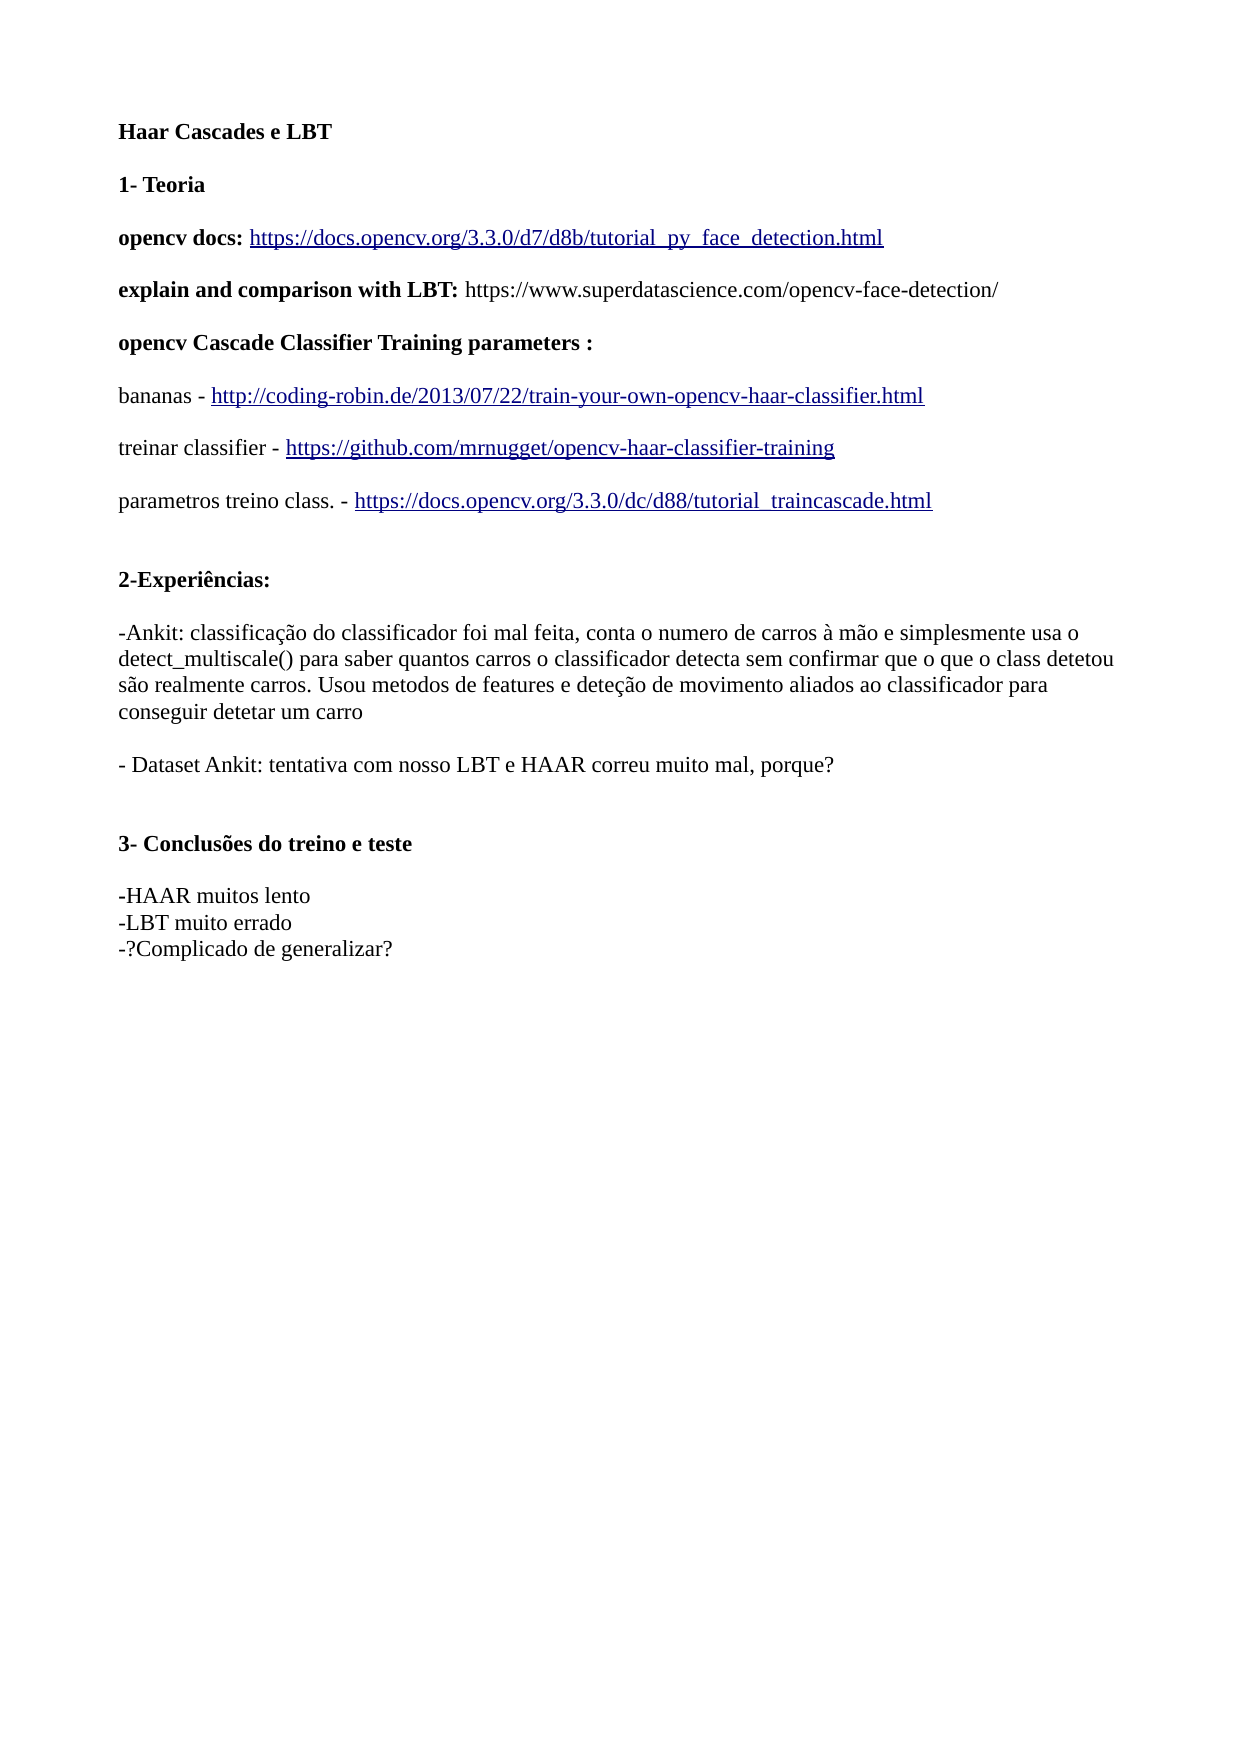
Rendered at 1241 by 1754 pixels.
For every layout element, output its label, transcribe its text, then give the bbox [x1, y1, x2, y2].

text parametros treino class. - https://docs.opencv.org/3.3.0/dc/d88/tutorial_traincascade.html [118, 487, 1122, 513]
text explain and comparison with LBT: https://www.superdatascience.com/opencv-face-detection/ [118, 276, 1122, 303]
text -?Complicado de generalizar? [118, 935, 1122, 961]
text - Dataset Ankit: tentativa com nosso LBT e HAAR correu muito mal, porque? [118, 751, 1122, 777]
text -Ankit: classificação do classificador foi mal feita, conta o numero de carros à mão e simplesmente usa o detect_multiscale() para saber quantos carros o classificador detecta sem confirmar que o que o class detetou são realmente carros. Usou metodos de features e deteção de movimento aliados ao classificador para conseguir detetar um carro [118, 619, 1122, 724]
text treinar classifier - https://github.com/mrnugget/opencv-haar-classifier-training [118, 434, 1122, 461]
text -LBT muito errado [118, 909, 1122, 935]
text 2-Experiências: [118, 566, 1122, 592]
text opencv docs: https://docs.opencv.org/3.3.0/d7/d8b/tutorial_py_face_detection.html [118, 223, 1122, 250]
text Haar Cascades e LBT [118, 118, 1122, 144]
text -HAAR muitos lento [118, 882, 1122, 909]
text opencv Cascade Classifier Training parameters : [118, 329, 1122, 355]
text bananas - http://coding-robin.de/2013/07/22/train-your-own-opencv-haar-classifier.html [118, 382, 1122, 408]
text 3- Conclusões do treino e teste [118, 830, 1122, 856]
text 1- Teoria [118, 171, 1122, 197]
